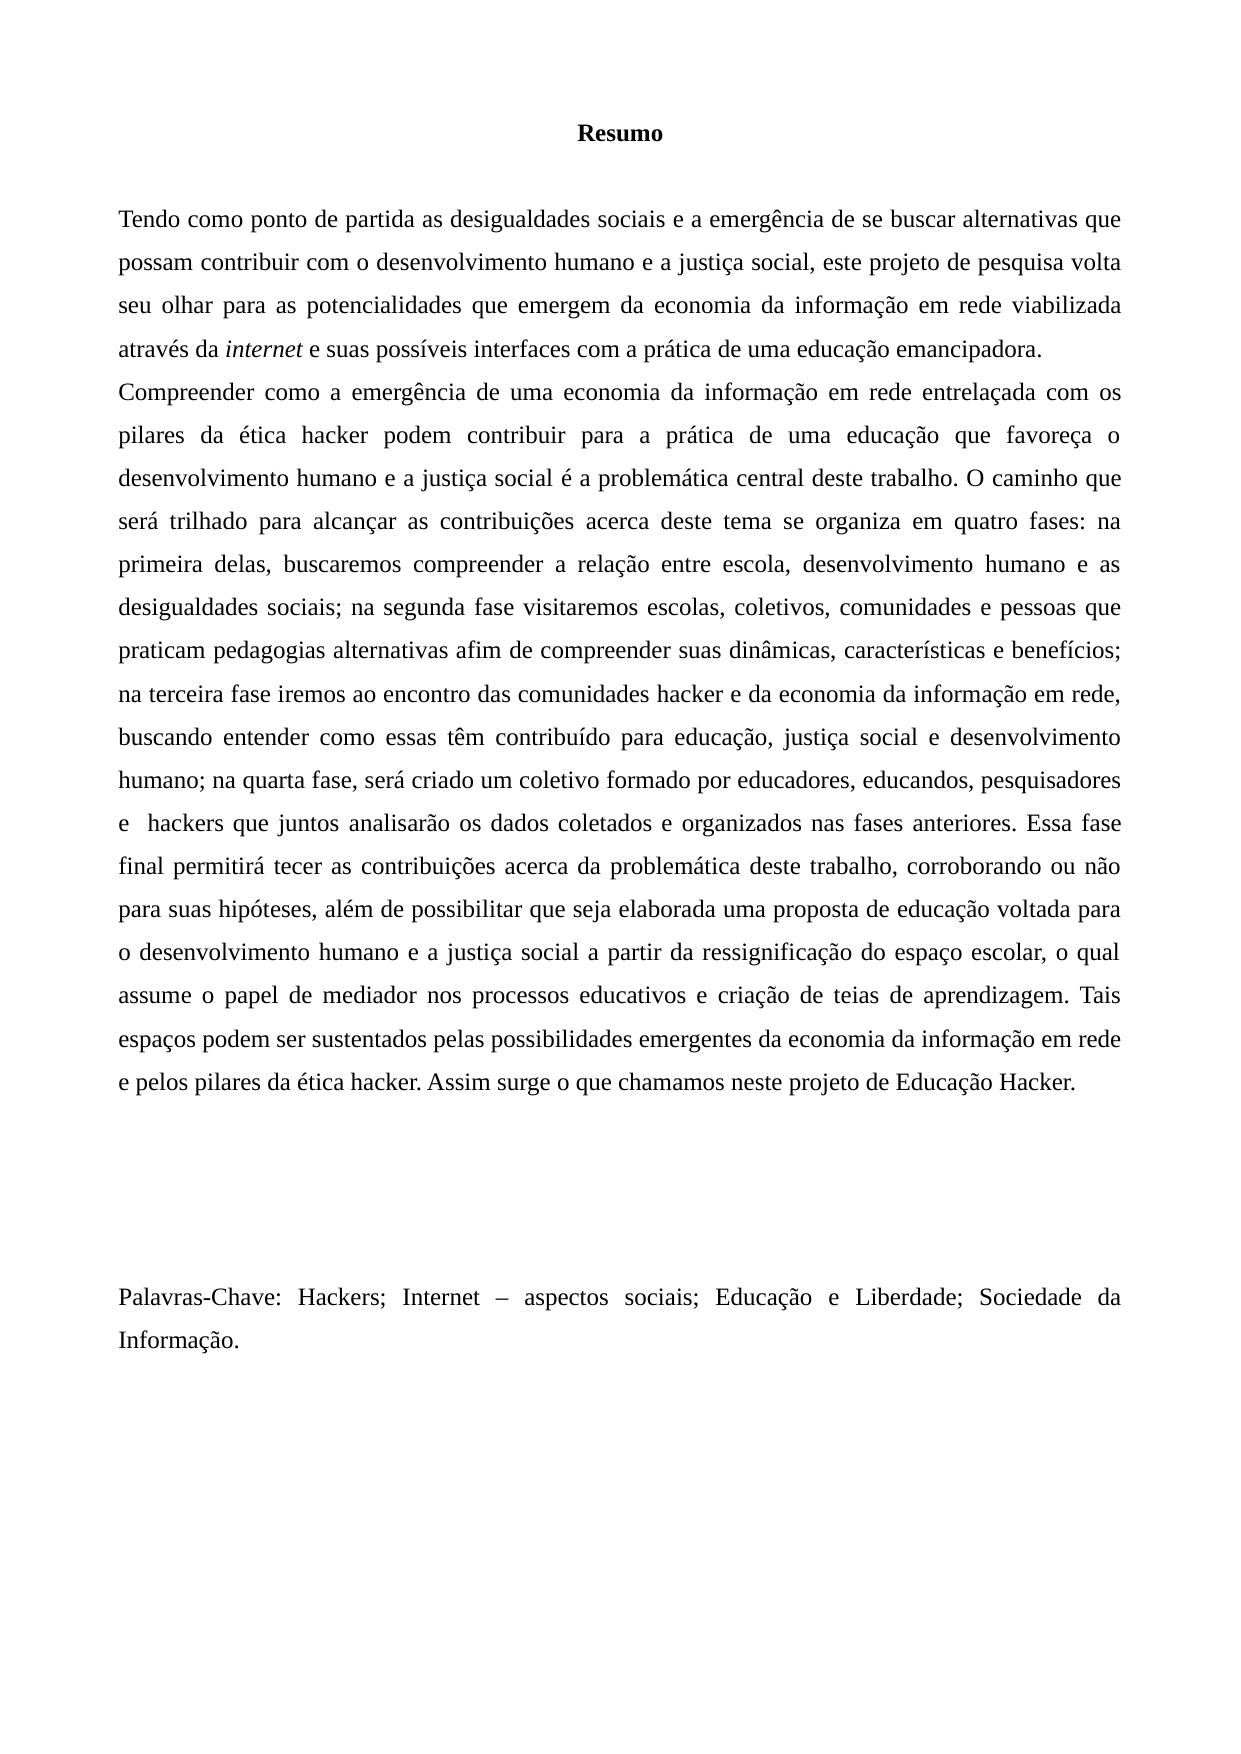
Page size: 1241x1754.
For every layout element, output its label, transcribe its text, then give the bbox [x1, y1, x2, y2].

text Tendo como ponto de partida as desigualdades sociais e a emergência de se buscar alternativas que possam contribuir com o desenvolvimento humano e a justiça social, este projeto de pesquisa volta seu olhar para as potencialidades que emergem da economia da informação em rede viabilizada através da internet e suas possíveis interfaces com a prática de uma educação emancipadora. [118, 204, 1122, 362]
text Compreender como a emergência de uma economia da informação em rede entrelaçada com os pilares da ética hacker podem contribuir para a prática de uma educação que favoreça o desenvolvimento humano e a justiça social é a problemática central deste trabalho. O caminho que será trilhado para alcançar as contribuições acerca deste tema se organiza em quatro fases: na primeira delas, buscaremos compreender a relação entre escola, desenvolvimento humano e as desigualdades sociais; na segunda fase visitaremos escolas, coletivos, comunidades e pessoas que praticam pedagogias alternativas afim de compreender suas dinâmicas, características e benefícios; na terceira fase iremos ao encontro das comunidades hacker e da economia da informação em rede, buscando entender como essas têm contribuído para educação, justiça social e desenvolvimento humano; na quarta fase, será criado um coletivo formado por educadores, educandos, pesquisadores e hackers que juntos analisarão os dados coletados e organizados nas fases anteriores. Essa fase final permitirá tecer as contribuições acerca da problemática deste trabalho, corroborando ou não para suas hipóteses, além de possibilitar que seja elaborada uma proposta de educação voltada para o desenvolvimento humano e a justiça social a partir da ressignificação do espaço escolar, o qual assume o papel de mediador nos processos educativos e criação de teias de aprendizagem. Tais espaços podem ser sustentados pelas possibilidades emergentes da economia da informação em rede e pelos pilares da ética hacker. Assim surge o que chamamos neste projeto de Educação Hacker. [118, 377, 1122, 1096]
text Palavras-Chave: Hackers; Internet – aspectos sociais; Educação e Liberdade; Sociedade da Informação. [118, 1282, 1122, 1354]
text Resumo [118, 118, 1122, 147]
